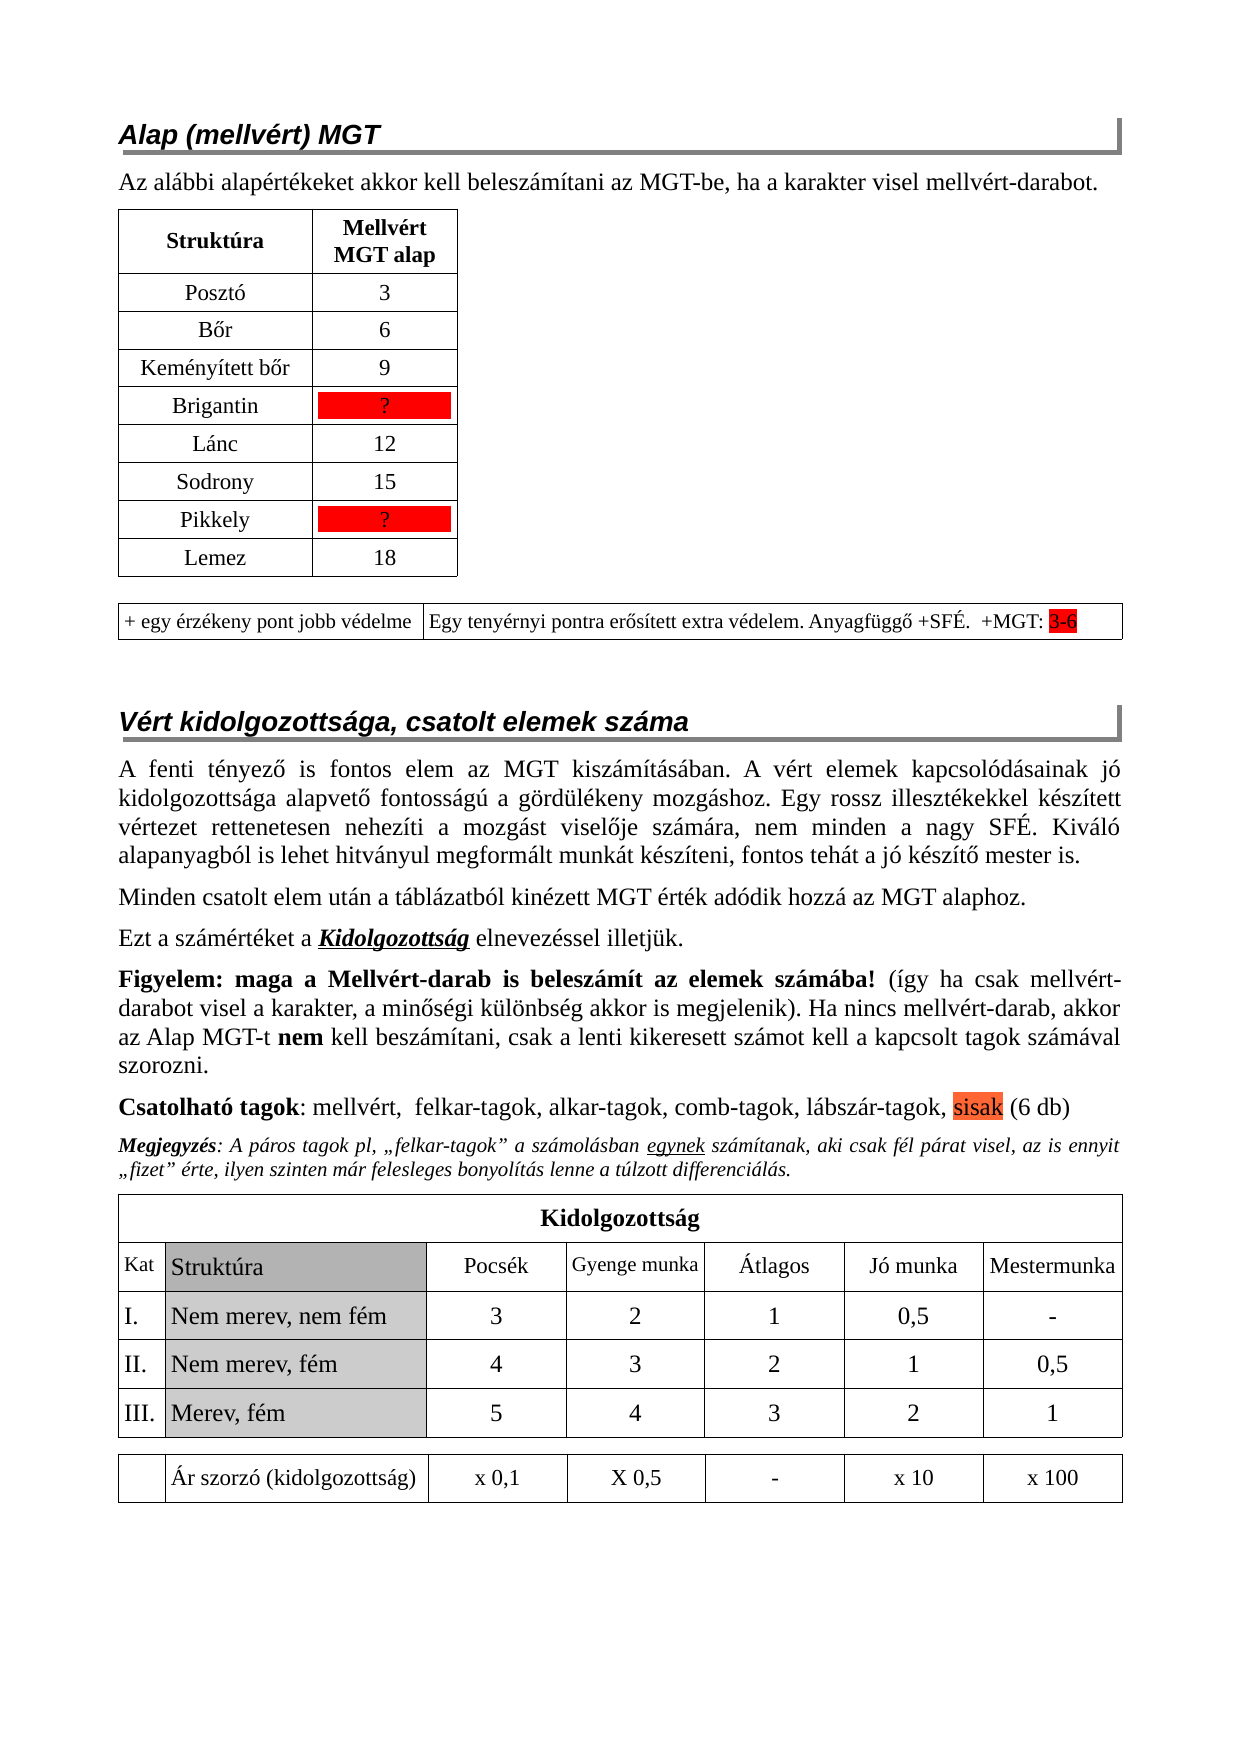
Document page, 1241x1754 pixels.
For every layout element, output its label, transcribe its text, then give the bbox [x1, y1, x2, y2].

table_cell - [984, 1292, 1122, 1339]
table_cell 2 [705, 1340, 844, 1388]
table_cell Keményített bőr [119, 350, 312, 386]
table_header Egy tenyérnyi pontra erősített extra védelem. Anyagfüggő +SFÉ. +MGT: 3-6 [424, 604, 1122, 639]
table_cell 2 [567, 1292, 704, 1339]
table_cell Mestermunka [984, 1243, 1122, 1291]
text Az alábbi alapértékeket akkor kell beleszámítani az MGT-be, ha a karakter visel mellvért-darabot. [118, 167, 1122, 196]
table_cell ? [313, 501, 457, 538]
table_header Ár szorzó (kidolgozottság) [166, 1455, 428, 1502]
table_cell Merev, fém [166, 1389, 426, 1437]
table_cell 9 [313, 350, 457, 386]
table_header x 100 [984, 1455, 1122, 1502]
text Ezt a számértéket a Kidolgozottság elnevezéssel illetjük. [118, 923, 1122, 952]
table_cell Jó munka [845, 1243, 983, 1291]
table_cell 3 [705, 1389, 844, 1437]
table_header [119, 1455, 165, 1502]
table_cell Kat [119, 1243, 165, 1291]
table_cell Pikkely [119, 501, 312, 538]
subtitle Alap (mellvért) MGT [118, 118, 1117, 150]
table_cell Átlagos [705, 1243, 844, 1291]
text Figyelem: maga a Mellvért-darab is beleszámít az elemek számába! (így ha csak mellvért-darabot visel a karakter, a minőségi különbség akkor is megjelenik). Ha nincs mellvért-darab, akkor az Alap MGT-t nem kell beszámítani, csak a lenti kikeresett számot kell a kapcsolt tagok számával szorozni. [118, 964, 1122, 1079]
subtitle Vért kidolgozottsága, csatolt elemek száma [118, 705, 1117, 737]
table_cell 18 [313, 539, 457, 576]
table_cell 4 [427, 1340, 566, 1388]
table_cell Lemez [119, 539, 312, 576]
table_cell Brigantin [119, 387, 312, 424]
table_cell Bőr [119, 312, 312, 348]
table_cell 0,5 [845, 1292, 983, 1339]
text A fenti tényező is fontos elem az MGT kiszámításában. A vért elemek kapcsolódásainak jó kidolgozottsága alapvető fontosságú a gördülékeny mozgáshoz. Egy rossz illesztékekkel készített vértezet rettenetesen nehezíti a mozgást viselője számára, nem minden a nagy SFÉ. Kiváló alapanyagból is lehet hitványul megformált munkát készíteni, fontos tehát a jó készítő mester is. [118, 754, 1122, 869]
table_cell Gyenge munka [567, 1243, 704, 1291]
table_cell 1 [984, 1389, 1122, 1437]
table_cell 1 [845, 1340, 983, 1388]
table_cell II. [119, 1340, 165, 1388]
table_cell Struktúra [166, 1243, 426, 1291]
table_cell 3 [567, 1340, 704, 1388]
table_cell ? [313, 387, 457, 424]
table_header x 10 [845, 1455, 983, 1502]
table_header Mellvért MGT alap [313, 210, 457, 273]
table_cell 12 [313, 425, 457, 462]
table_cell Sodrony [119, 463, 312, 500]
table_cell 2 [845, 1389, 983, 1437]
table_cell 6 [313, 312, 457, 348]
text Minden csatolt elem után a táblázatból kinézett MGT érték adódik hozzá az MGT alaphoz. [118, 882, 1122, 910]
table_cell III. [119, 1389, 165, 1437]
table_cell 3 [313, 274, 457, 311]
table_header + egy érzékeny pont jobb védelme [119, 604, 423, 639]
table_cell 3 [427, 1292, 566, 1339]
text Megjegyzés: A páros tagok pl, „felkar-tagok” a számolásban egynek számítanak, aki csak fél párat visel, az is ennyit „fizet” érte, ilyen szinten már felesleges bonyolítás lenne a túlzott differenciálás. [118, 1133, 1122, 1181]
table_cell 1 [705, 1292, 844, 1339]
table_cell Pocsék [427, 1243, 566, 1291]
table_header Struktúra [119, 210, 312, 273]
table_header x 0,1 [429, 1455, 567, 1502]
table_cell 15 [313, 463, 457, 500]
table_cell Lánc [119, 425, 312, 462]
table_header - [706, 1455, 844, 1502]
text Csatolható tagok: mellvért, felkar-tagok, alkar-tagok, comb-tagok, lábszár-tagok, sisak (6 db) [118, 1092, 1122, 1120]
table_cell Posztó [119, 274, 312, 311]
table_header X 0,5 [568, 1455, 705, 1502]
table_cell 4 [567, 1389, 704, 1437]
table_cell 0,5 [984, 1340, 1122, 1388]
table_header Kidolgozottság [119, 1195, 1122, 1242]
table_cell 5 [427, 1389, 566, 1437]
table_cell Nem merev, nem fém [166, 1292, 426, 1339]
table_cell I. [119, 1292, 165, 1339]
table_cell Nem merev, fém [166, 1340, 426, 1388]
